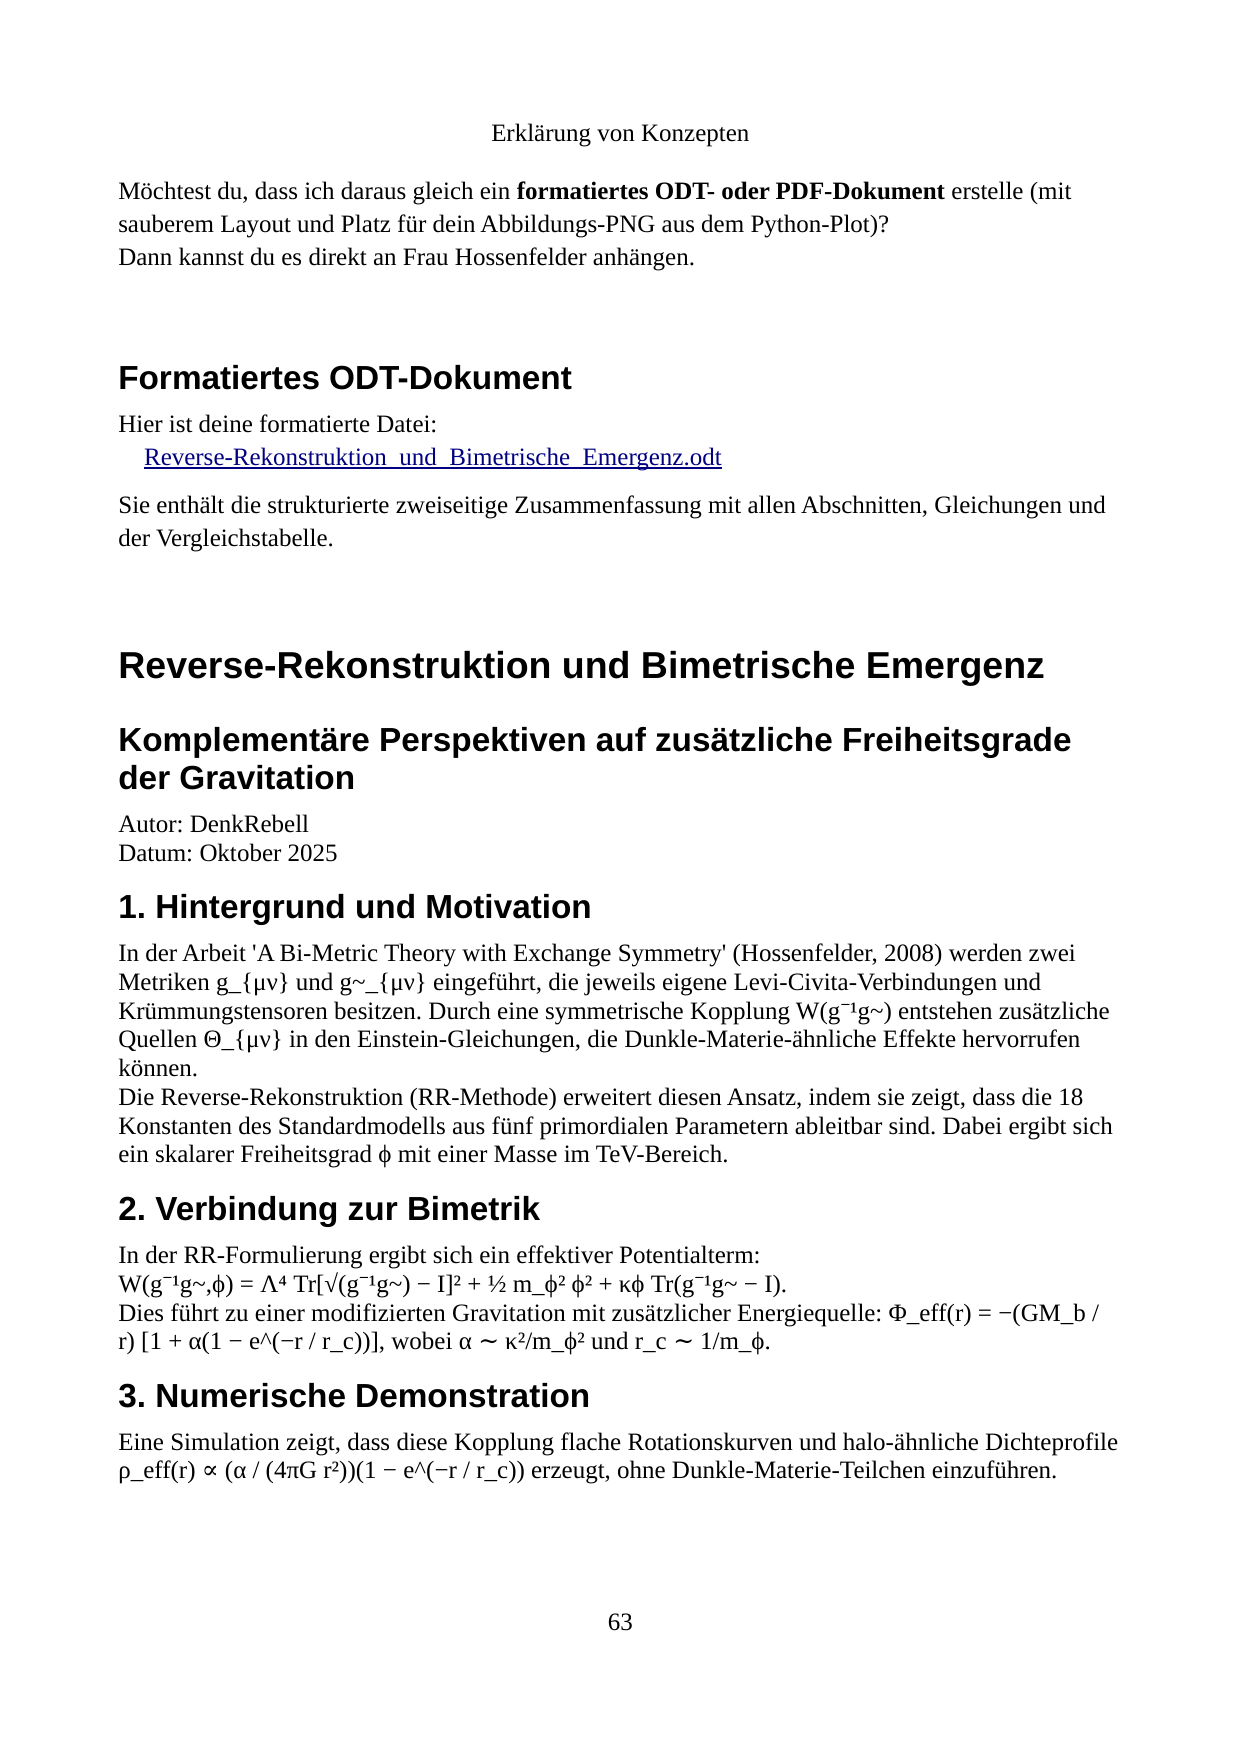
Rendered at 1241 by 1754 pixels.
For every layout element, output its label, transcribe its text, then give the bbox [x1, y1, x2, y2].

text Datum: Oktober 2025 [118, 838, 1122, 867]
subtitle 3. Numerische Demonstration [118, 1376, 1122, 1414]
text Dies führt zu einer modifizierten Gravitation mit zusätzlicher Energiequelle: Φ_eff(r) = −(GM_b / r) [1 + α(1 − e^(−r / r_c))], wobei α ∼ κ²/m_ϕ² und r_c ∼ 1/m_ϕ. [118, 1298, 1122, 1355]
text Hier ist deine formatierte Datei: 📄 Reverse-Rekonstruktion_und_Bimetrische_Emergenz.odt [118, 409, 1122, 471]
text Die Reverse-Rekonstruktion (RR-Methode) erweitert diesen Ansatz, indem sie zeigt, dass die 18 Konstanten des Standardmodells aus fünf primordialen Parametern ableitbar sind. Dabei ergibt sich ein skalarer Freiheitsgrad ϕ mit einer Masse im TeV-Bereich. [118, 1082, 1122, 1168]
text In der Arbeit 'A Bi-Metric Theory with Exchange Symmetry' (Hossenfelder, 2008) werden zwei Metriken g_{μν} und g~_{μν} eingeführt, die jeweils eigene Levi-Civita-Verbindungen und Krümmungstensoren besitzen. Durch eine symmetrische Kopplung W(g⁻¹g~) entstehen zusätzliche Quellen Θ_{μν} in den Einstein-Gleichungen, die Dunkle-Materie-ähnliche Effekte hervorrufen können. [118, 938, 1122, 1082]
subtitle Formatiertes ODT-Dokument [118, 358, 1122, 397]
subtitle Komplementäre Perspektiven auf zusätzliche Freiheitsgrade der Gravitation [118, 720, 1122, 797]
text Möchtest du, dass ich daraus gleich ein formatiertes ODT- oder PDF-Dokument erstelle (mit sauberem Layout und Platz für dein Abbildungs-PNG aus dem Python-Plot)? Dann kannst du es direkt an Frau Hossenfelder anhängen. [118, 176, 1122, 271]
text Sie enthält die strukturierte zweiseitige Zusammenfassung mit allen Abschnitten, Gleichungen und der Vergleichstabelle. [118, 490, 1122, 552]
subtitle 1. Hintergrund und Motivation [118, 887, 1122, 926]
text In der RR-Formulierung ergibt sich ein effektiver Potentialterm: [118, 1240, 1122, 1269]
text Eine Simulation zeigt, dass diese Kopplung flache Rotationskurven und halo-ähnliche Dichteprofile ρ_eff(r) ∝ (α / (4πG r²))(1 − e^(−r / r_c)) erzeugt, ohne Dunkle-Materie-Teilchen einzuführen. [118, 1427, 1122, 1484]
subtitle Reverse-Rekonstruktion und Bimetrische Emergenz [118, 643, 1122, 686]
text Autor: DenkRebell [118, 809, 1122, 838]
subtitle 2. Verbindung zur Bimetrik [118, 1189, 1122, 1228]
text W(g⁻¹g~,ϕ) = Λ⁴ Tr[√(g⁻¹g~) − I]² + ½ m_ϕ² ϕ² + κϕ Tr(g⁻¹g~ − I). [118, 1269, 1122, 1298]
